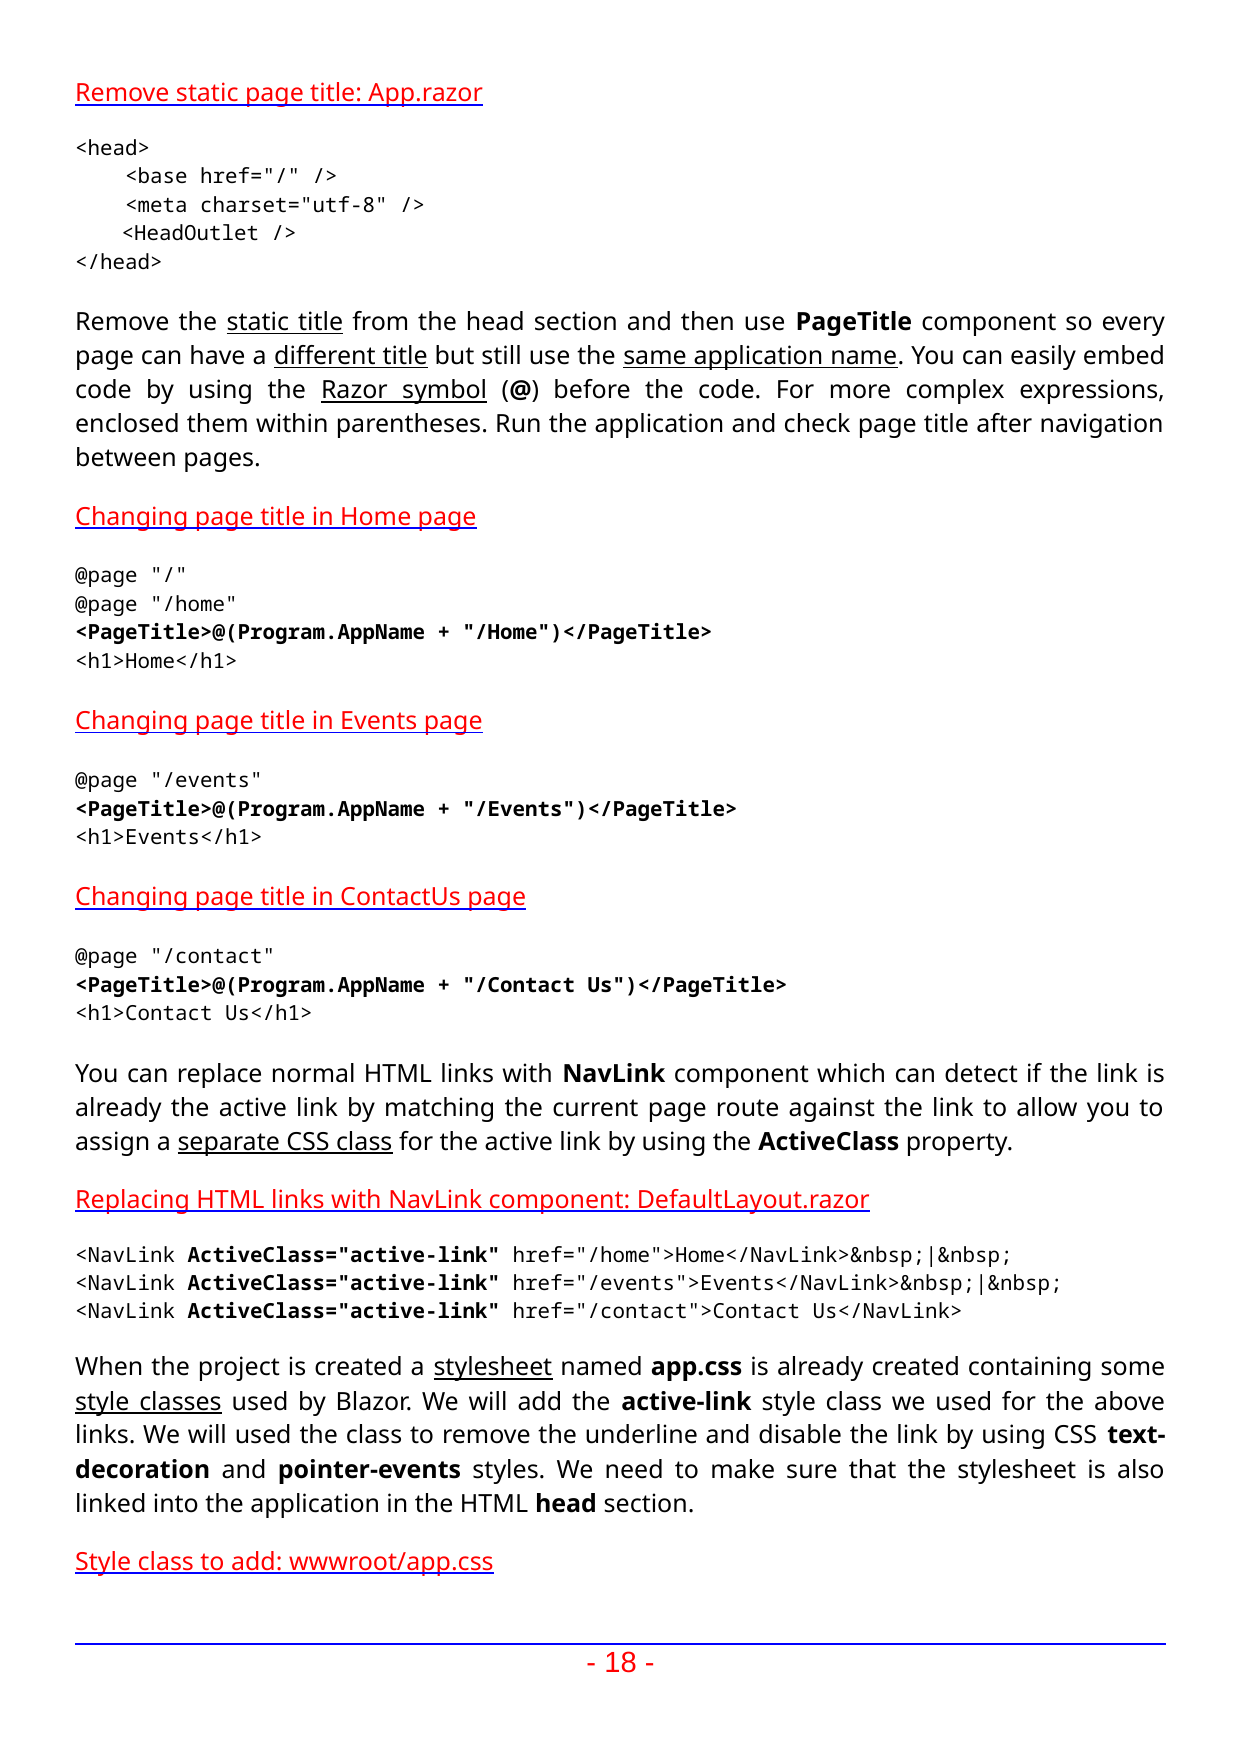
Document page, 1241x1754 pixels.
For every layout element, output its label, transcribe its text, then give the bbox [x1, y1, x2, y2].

text You can replace normal HTML links with NavLink component which can detect if the link is already the active link by matching the current page route against the link to allow you to assign a separate CSS class for the active link by using the ActiveClass property. [75, 1055, 1166, 1157]
text <base href="/" /> [75, 162, 1166, 190]
text </head> [75, 247, 1166, 275]
text When the project is created a stylesheet named app.css is already created containing some style classes used by Blazor. We will add the active-link style class we used for the above links. We will used the class to remove the underline and disable the link by using CSS text-decoration and pointer-events styles. We need to make sure that the stylesheet is also linked into the application in the HTML head section. [75, 1349, 1166, 1519]
text Changing page title in ContactUs page [75, 879, 1166, 913]
text @page "/contact" [75, 942, 1166, 970]
text Changing page title in Events page [75, 703, 1166, 737]
text <meta charset="utf-8" /> [75, 190, 1166, 218]
text @page "/" [75, 561, 1166, 589]
text <HeadOutlet /> [75, 218, 1166, 247]
text Remove static page title: App.razor [75, 75, 1166, 109]
text <h1>Home</h1> [75, 646, 1166, 674]
text <PageTitle>@(Program.AppName + "/Home")</PageTitle> [75, 617, 1166, 646]
text <NavLink ActiveClass="active-link" href="/home">Home</NavLink>&nbsp;|&nbsp; [75, 1240, 1166, 1268]
text <NavLink ActiveClass="active-link" href="/events">Events</NavLink>&nbsp;|&nbsp; [75, 1268, 1166, 1297]
text Remove the static title from the head section and then use PageTitle component so every page can have a different title but still use the same application name. You can easily embed code by using the Razor symbol (@) before the code. For more complex expressions, enclosed them within parentheses. Run the application and check page title after navigation between pages. [75, 304, 1166, 474]
text @page "/home" [75, 589, 1166, 617]
text @page "/events" [75, 765, 1166, 794]
text <h1>Events</h1> [75, 822, 1166, 851]
text <PageTitle>@(Program.AppName + "/Contact Us")</PageTitle> [75, 970, 1166, 998]
text Replacing HTML links with NavLink component: DefaultLayout.razor [75, 1182, 1166, 1216]
text <head> [75, 133, 1166, 162]
text <h1>Contact Us</h1> [75, 998, 1166, 1027]
text <PageTitle>@(Program.AppName + "/Events")</PageTitle> [75, 794, 1166, 822]
text <NavLink ActiveClass="active-link" href="/contact">Contact Us</NavLink> [75, 1297, 1166, 1325]
text Changing page title in Home page [75, 498, 1166, 532]
text Style class to add: wwwroot/app.css [75, 1543, 1166, 1577]
